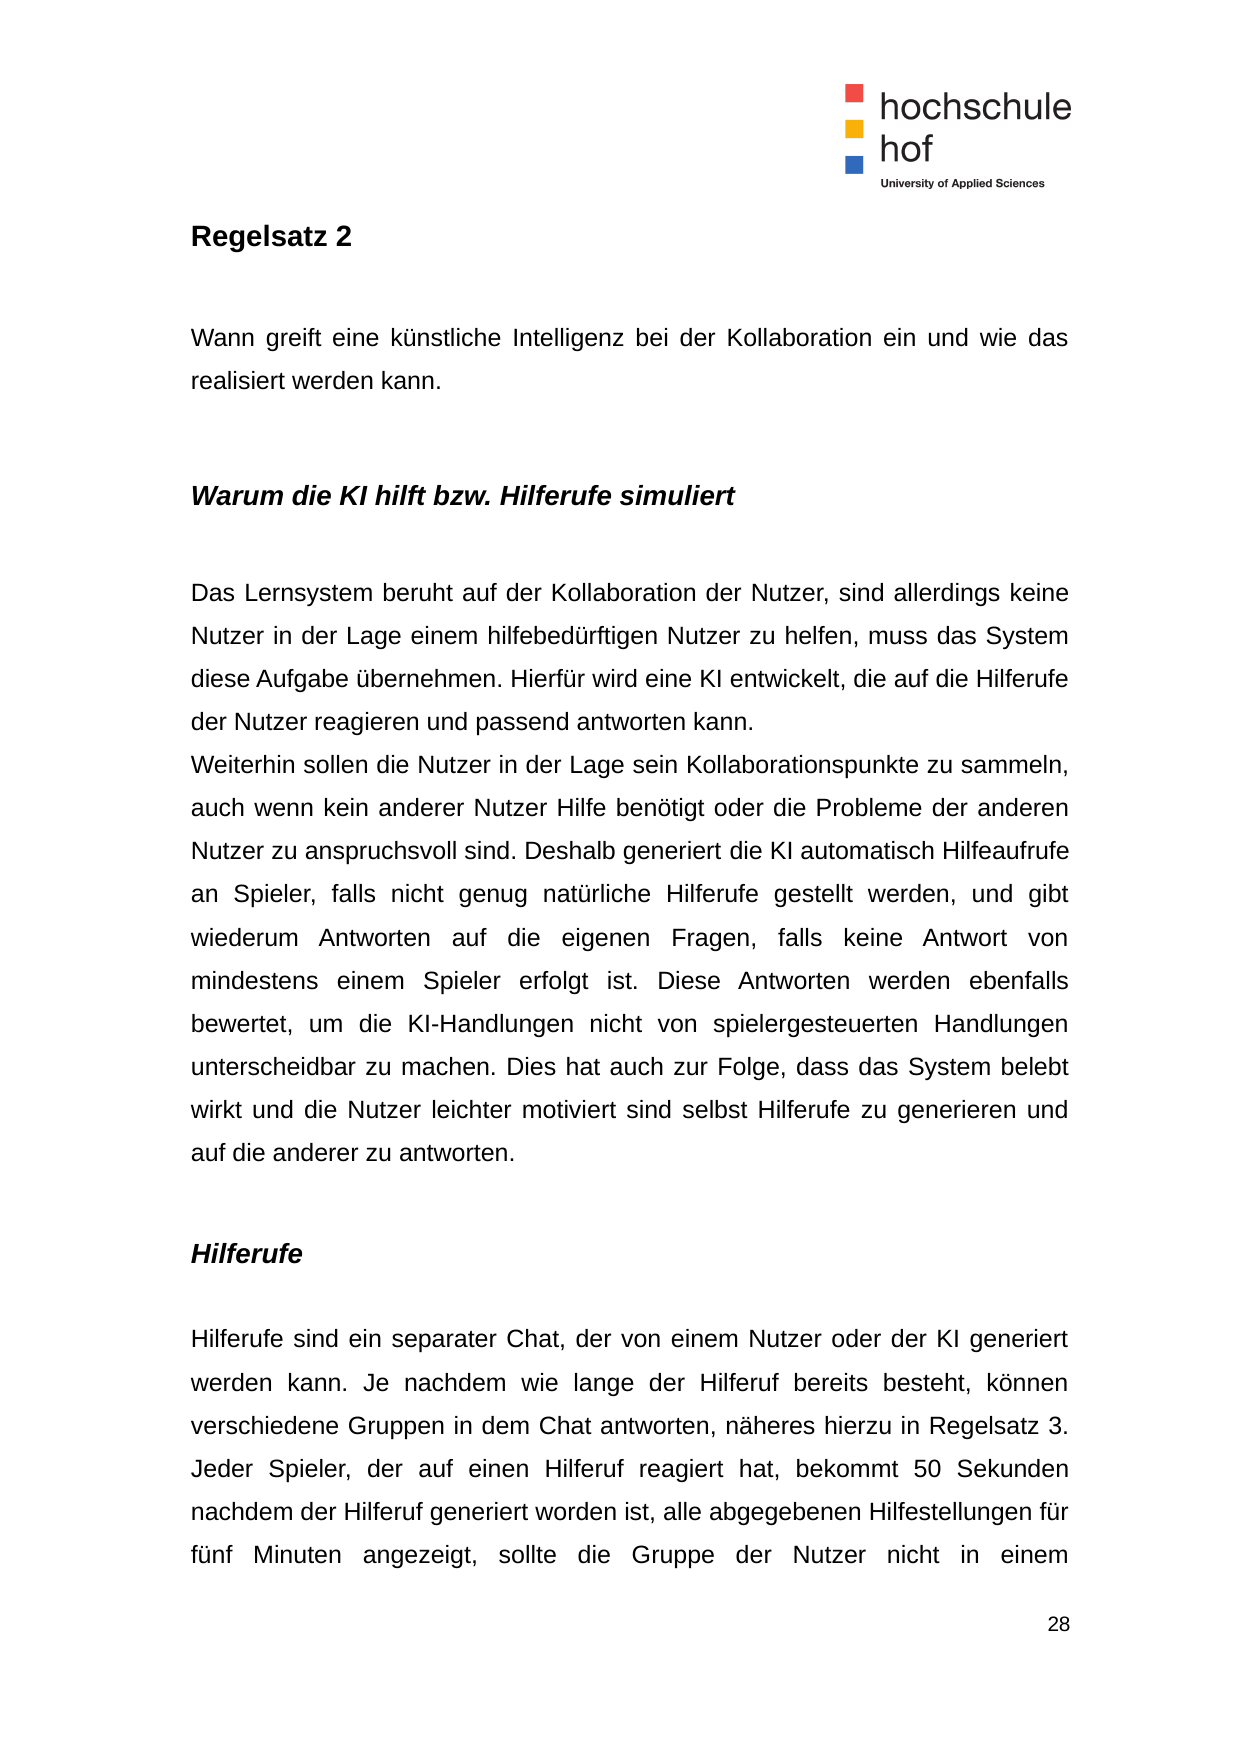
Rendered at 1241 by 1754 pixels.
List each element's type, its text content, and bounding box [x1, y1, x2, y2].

subtitle Hilferufe [191, 1237, 1070, 1269]
text Hilferufe sind ein separater Chat, der von einem Nutzer oder der KI generiert werden kann. Je nachdem wie lange der Hilferuf bereits besteht, können verschiedene Gruppen in dem Chat antworten, näheres hierzu in Regelsatz 3. Jeder Spieler, der auf einen Hilferuf reagiert hat, bekommt 50 Sekunden nachdem der Hilferuf generiert worden ist, alle abgegebenen Hilfestellungen für fünf Minuten angezeigt, sollte die Gruppe der Nutzer nicht in einem [191, 1324, 1070, 1569]
text Weiterhin sollen die Nutzer in der Lage sein Kollaborationspunkte zu sammeln, auch wenn kein anderer Nutzer Hilfe benötigt oder die Probleme der anderen Nutzer zu anspruchsvoll sind. Deshalb generiert die KI automatisch Hilfeaufrufe an Spieler, falls nicht genug natürliche Hilferufe gestellt werden, und gibt wiederum Antworten auf die eigenen Fragen, falls keine Antwort von mindestens einem Spieler erfolgt ist. Diese Antworten werden ebenfalls bewertet, um die KI-Handlungen nicht von spielergesteuerten Handlungen unterscheidbar zu machen. Dies hat auch zur Folge, dass das System belebt wirkt und die Nutzer leichter motiviert sind selbst Hilferufe zu generieren und auf die anderer zu antworten. [191, 750, 1070, 1167]
subtitle Warum die KI hilft bzw. Hilferufe simuliert [191, 479, 1070, 511]
text Das Lernsystem beruht auf der Kollaboration der Nutzer, sind allerdings keine Nutzer in der Lage einem hilfebedürftigen Nutzer zu helfen, muss das System diese Aufgabe übernehmen. Hierfür wird eine KI entwickelt, die auf die Hilferufe der Nutzer reagieren und passend antworten kann. [191, 578, 1070, 736]
subtitle Regelsatz 2 [191, 219, 1070, 253]
text Wann greift eine künstliche Intelligenz bei der Kollaboration ein und wie das realisiert werden kann. [191, 323, 1070, 395]
picture [845, 84, 1071, 189]
